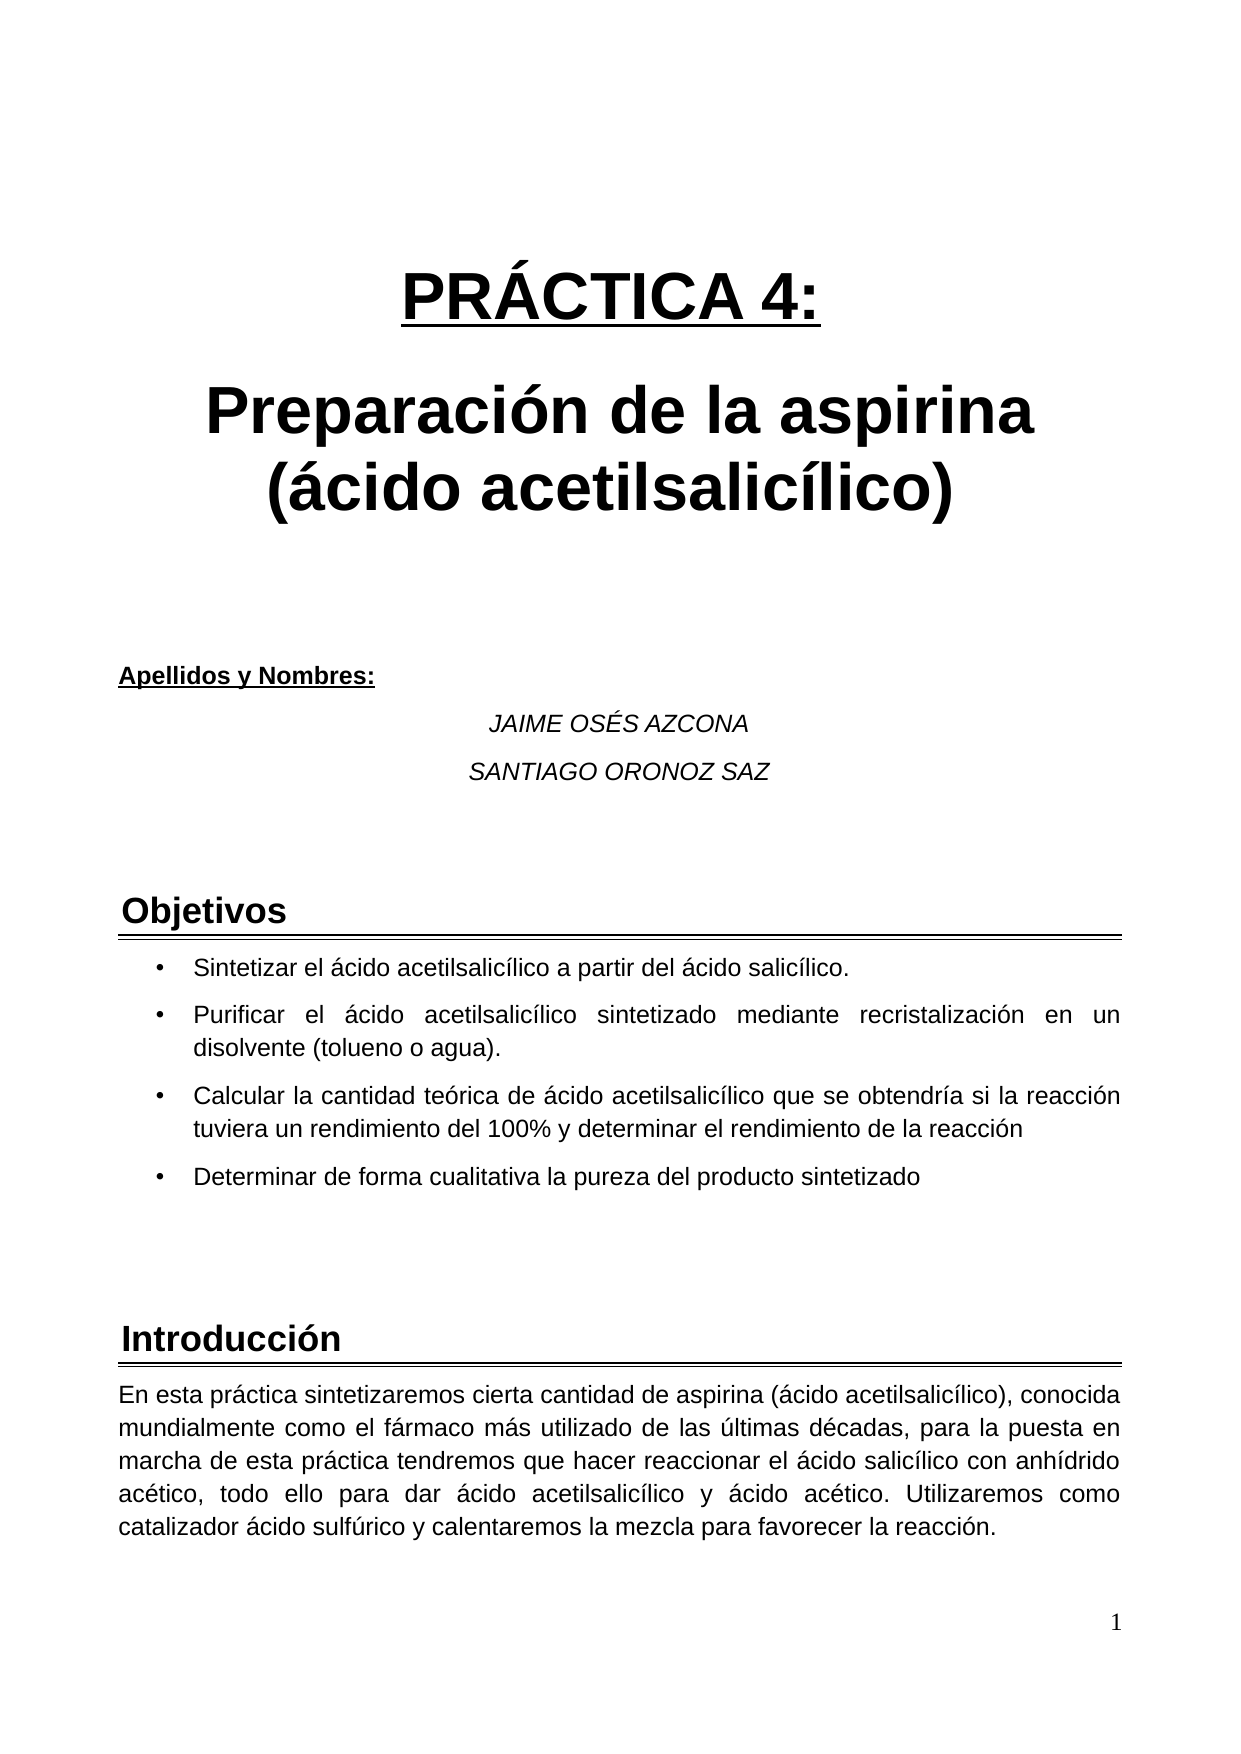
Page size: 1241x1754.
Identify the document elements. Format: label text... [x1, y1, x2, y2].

text JAIME OSÉS AZCONA [118, 709, 1122, 738]
text SANTIAGO ORONOZ SAZ [118, 756, 1122, 785]
list Sintetizar el ácido acetilsalicílico a partir del ácido salicílico. [156, 953, 1122, 981]
subtitle Introducción [118, 1314, 1122, 1362]
subtitle Objetivos [118, 887, 1122, 934]
text Apellidos y Nombres: [118, 661, 1122, 690]
title Preparación de la aspirina (ácido acetilsalicílico) [118, 371, 1122, 525]
title PRÁCTICA 4: [118, 257, 1122, 334]
list Calcular la cantidad teórica de ácido acetilsalicílico que se obtendría si la reacción tuviera un rendimiento del 100% y determinar el rendimiento de la reacción [156, 1081, 1122, 1143]
text En esta práctica sintetizaremos cierta cantidad de aspirina (ácido acetilsalicílico), conocida mundialmente como el fármaco más utilizado de las últimas décadas, para la puesta en marcha de esta práctica tendremos que hacer reaccionar el ácido salicílico con anhídrido acético, todo ello para dar ácido acetilsalicílico y ácido acético. Utilizaremos como catalizador ácido sulfúrico y calentaremos la mezcla para favorecer la reacción. [118, 1380, 1122, 1541]
list Purificar el ácido acetilsalicílico sintetizado mediante recristalización en un disolvente (tolueno o agua). [156, 1000, 1122, 1062]
list Determinar de forma cualitativa la pureza del producto sintetizado [156, 1162, 1122, 1191]
